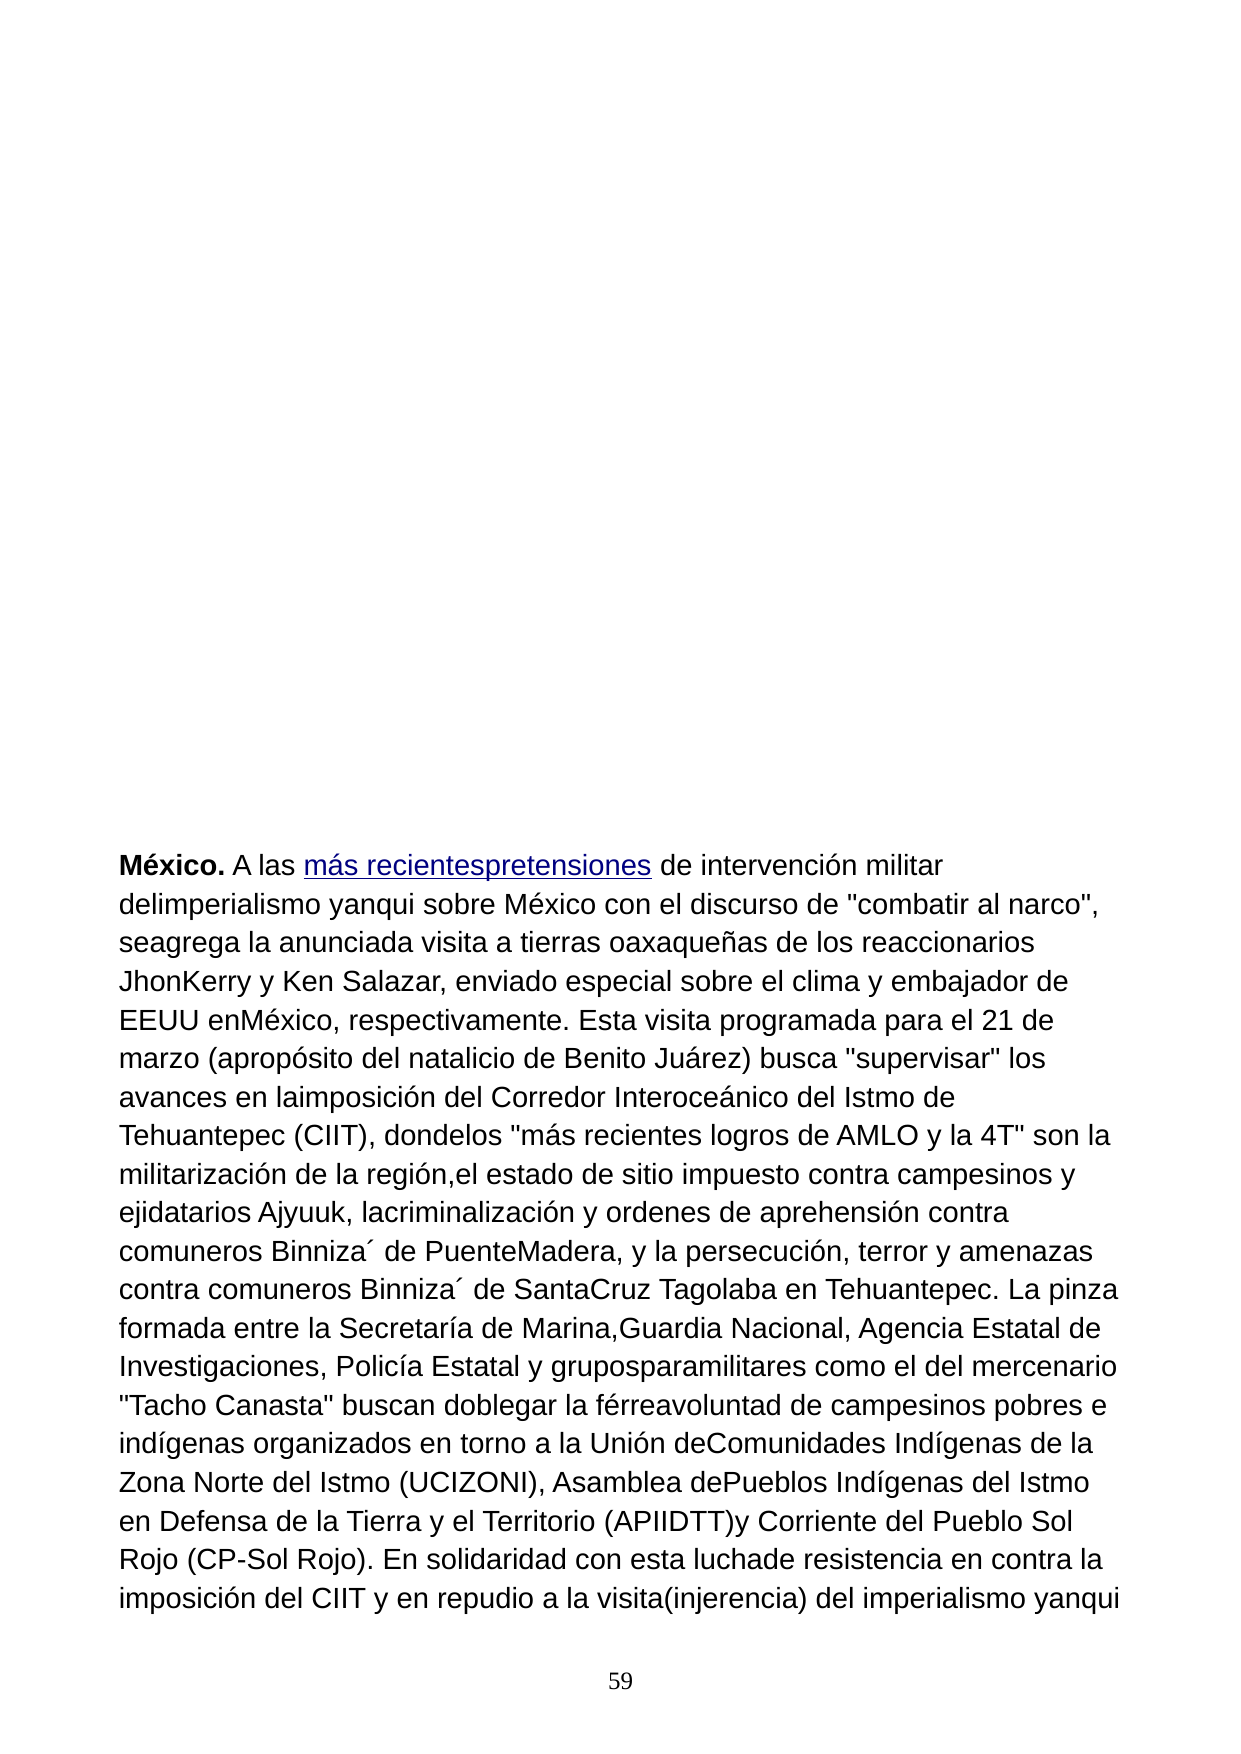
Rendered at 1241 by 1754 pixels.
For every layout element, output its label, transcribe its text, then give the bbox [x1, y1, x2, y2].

text México. A las más recientespretensiones de intervención militar delimperialismo yanqui sobre México con el discurso de "combatir al narco", seagrega la anunciada visita a tierras oaxaqueñas de los reaccionarios JhonKerry y Ken Salazar, enviado especial sobre el clima y embajador de EEUU enMéxico, respectivamente. Esta visita programada para el 21 de marzo (apropósito del natalicio de Benito Juárez) busca "supervisar" los avances en laimposición del Corredor Interoceánico del Istmo de Tehuantepec (CIIT), dondelos "más recientes logros de AMLO y la 4T" son la militarización de la región,el estado de sitio impuesto contra campesinos y ejidatarios Ajyuuk, lacriminalización y ordenes de aprehensión contra comuneros Binniza´ de PuenteMadera, y la persecución, terror y amenazas contra comuneros Binniza´ de SantaCruz Tagolaba en Tehuantepec. La pinza formada entre la Secretaría de Marina,Guardia Nacional, Agencia Estatal de Investigaciones, Policía Estatal y gruposparamilitares como el del mercenario "Tacho Canasta" buscan doblegar la férreavoluntad de campesinos pobres e indígenas organizados en torno a la Unión deComunidades Indígenas de la Zona Norte del Istmo (UCIZONI), Asamblea dePueblos Indígenas del Istmo en Defensa de la Tierra y el Territorio (APIIDTT)y Corriente del Pueblo Sol Rojo (CP-Sol Rojo). En solidaridad con esta luchade resistencia en contra la imposición del CIIT y en repudio a la visita(injerencia) del imperialismo yanqui [118, 848, 1122, 1614]
